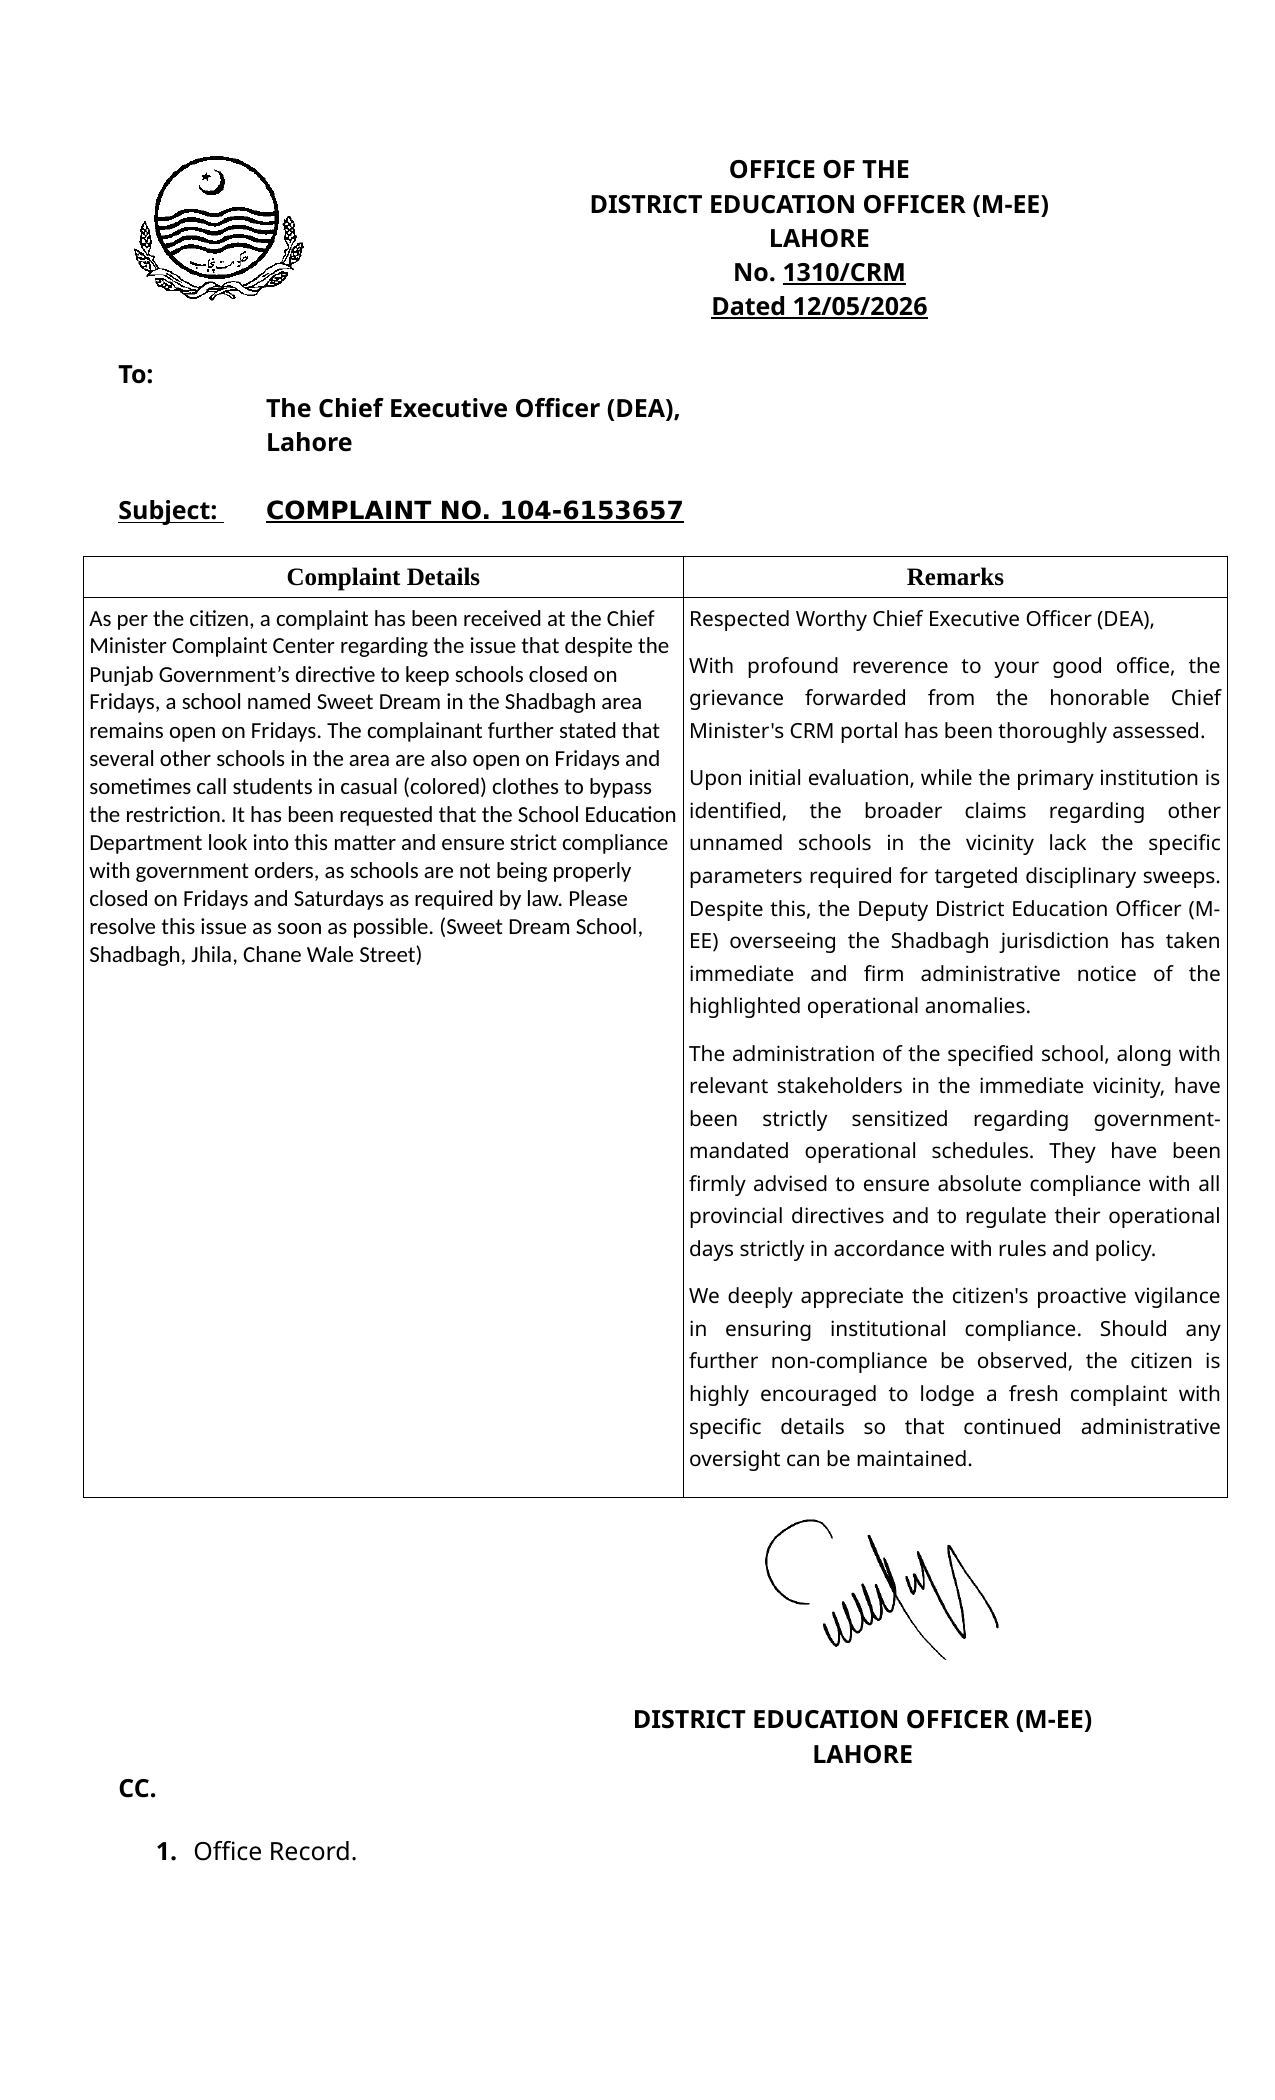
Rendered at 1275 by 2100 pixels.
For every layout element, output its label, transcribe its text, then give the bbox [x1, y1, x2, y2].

text To: [118, 357, 1157, 391]
text CC. [118, 1770, 1157, 1804]
table_header Complaint Details [84, 557, 683, 597]
picture [130, 152, 308, 307]
text Subject: COMPLAINT NO. 104-6153657 [118, 493, 1157, 527]
list Office Record. [156, 1833, 1157, 1867]
text The Chief Executive Officer (DEA), [118, 391, 1157, 425]
table_header Remarks [684, 557, 1227, 597]
table_header [118, 152, 373, 322]
text LAHORE [568, 1736, 1157, 1770]
text DISTRICT EDUCATION OFFICER (M-EE) [568, 1702, 1157, 1736]
picture [778, 1516, 1019, 1663]
table_header OFFICE OF THE DISTRICT EDUCATION OFFICER (M-EE) LAHORE No. 1310/CRM Dated 12/05/2026 [373, 152, 1116, 322]
table_cell As per the citizen, a complaint has been received at the Chief Minister Complaint Center regarding the issue that despite the Punjab Government’s directive to keep schools closed on Fridays, a school named Sweet Dream in the Shadbagh area remains open on Fridays. The complainant further stated that several other schools in the area are also open on Fridays and sometimes call students in casual (colored) clothes to bypass the restriction. It has been requested that the School Education Department look into this matter and ensure strict compliance with government orders, as schools are not being properly closed on Fridays and Saturdays as required by law. Please resolve this issue as soon as possible. (Sweet Dream School, Shadbagh, Jhila, Chane Wale Street) [84, 598, 683, 1497]
table_cell Respected Worthy Chief Executive Officer (DEA), With profound reverence to your good office, the grievance forwarded from the honorable Chief Minister's CRM portal has been thoroughly assessed. Upon initial evaluation, while the primary institution is identified, the broader claims regarding other unnamed schools in the vicinity lack the specific parameters required for targeted disciplinary sweeps. Despite this, the Deputy District Education Officer (M-EE) overseeing the Shadbagh jurisdiction has taken immediate and firm administrative notice of the highlighted operational anomalies. The administration of the specified school, along with relevant stakeholders in the immediate vicinity, have been strictly sensitized regarding government-mandated operational schedules. They have been firmly advised to ensure absolute compliance with all provincial directives and to regulate their operational days strictly in accordance with rules and policy. We deeply appreciate the citizen's proactive vigilance in ensuring institutional compliance. Should any further non-compliance be observed, the citizen is highly encouraged to lodge a fresh complaint with specific details so that continued administrative oversight can be maintained. [684, 598, 1227, 1497]
text Lahore [118, 425, 1157, 459]
